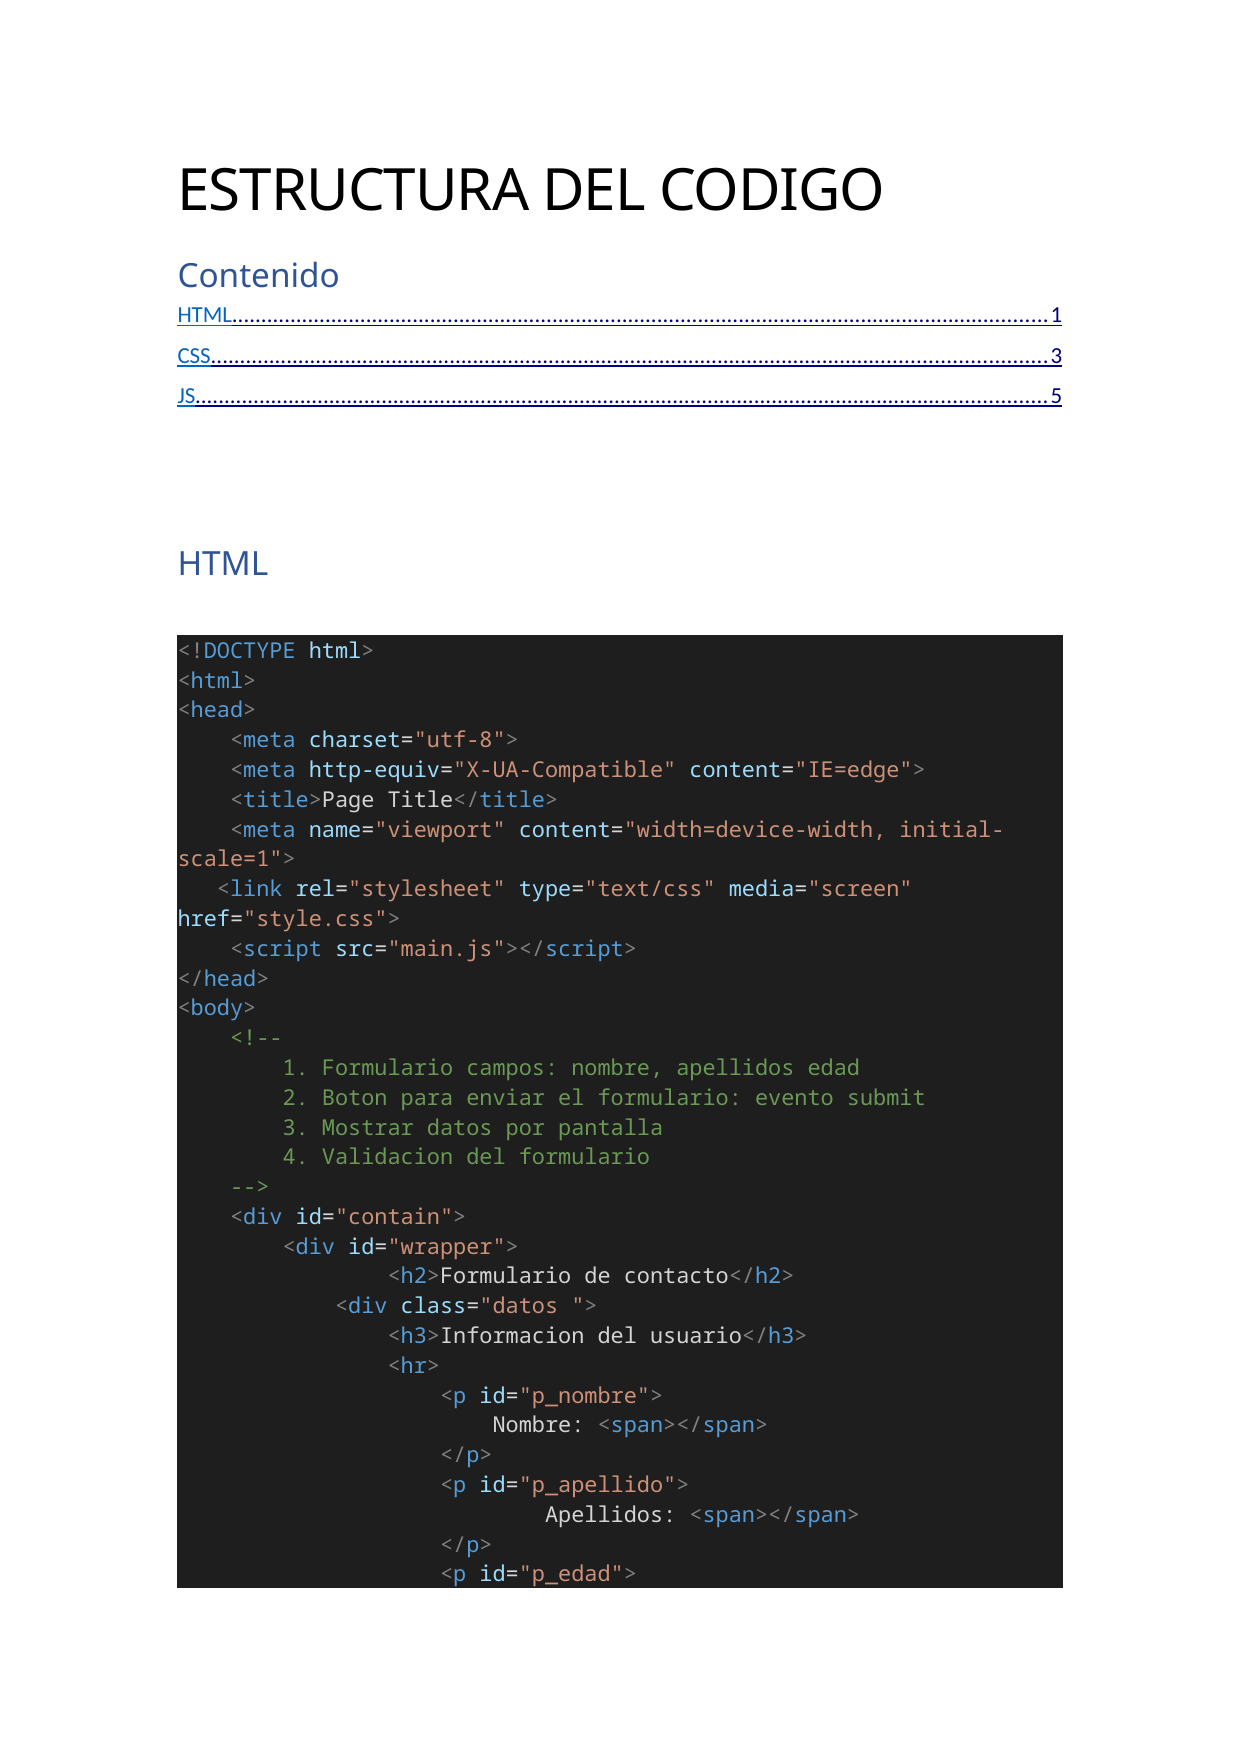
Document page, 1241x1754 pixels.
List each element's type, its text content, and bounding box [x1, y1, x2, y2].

text <h2>Formulario de contacto</h2> [177, 1260, 1063, 1290]
text <div id="contain"> [177, 1201, 1063, 1231]
text --> [177, 1171, 1063, 1201]
text </p> [177, 1439, 1063, 1469]
text <div class="datos "> [177, 1290, 1063, 1320]
text 1. Formulario campos: nombre, apellidos edad [177, 1052, 1063, 1082]
text Nombre: <span></span> [177, 1409, 1063, 1439]
text Contenido [177, 252, 1063, 297]
text <p id="p_edad"> [177, 1558, 1063, 1588]
text <p id="p_nombre"> [177, 1379, 1063, 1409]
text <link rel="stylesheet" type="text/css" media="screen" href="style.css"> [177, 873, 1063, 933]
text <hr> [177, 1350, 1063, 1379]
text </p> [177, 1528, 1063, 1558]
text Apellidos: <span></span> [177, 1499, 1063, 1528]
text <head> [177, 694, 1063, 724]
text <meta http-equiv="X-UA-Compatible" content="IE=edge"> [177, 754, 1063, 784]
text <p id="p_apellido"> [177, 1469, 1063, 1499]
text <h3>Informacion del usuario</h3> [177, 1320, 1063, 1350]
text <script src="main.js"></script> [177, 933, 1063, 962]
text </head> [177, 962, 1063, 992]
text <meta charset="utf-8"> [177, 724, 1063, 754]
text 2. Boton para enviar el formulario: evento submit [177, 1082, 1063, 1111]
text 3. Mostrar datos por pantalla [177, 1111, 1063, 1141]
text 4. Validacion del formulario [177, 1141, 1063, 1171]
text JS 5 [177, 381, 1063, 409]
text <meta name="viewport" content="width=device-width, initial-scale=1"> [177, 813, 1063, 873]
subtitle HTML [177, 540, 1063, 585]
text <!-- [177, 1022, 1063, 1052]
text <html> [177, 664, 1063, 694]
text <body> [177, 992, 1063, 1022]
text ESTRUCTURA DEL CODIGO [177, 148, 1063, 227]
text CSS 3 [177, 341, 1063, 369]
text <!DOCTYPE html> [177, 635, 1063, 664]
text <title>Page Title</title> [177, 784, 1063, 813]
text HTML 1 [177, 301, 1063, 329]
text <div id="wrapper"> [177, 1231, 1063, 1260]
